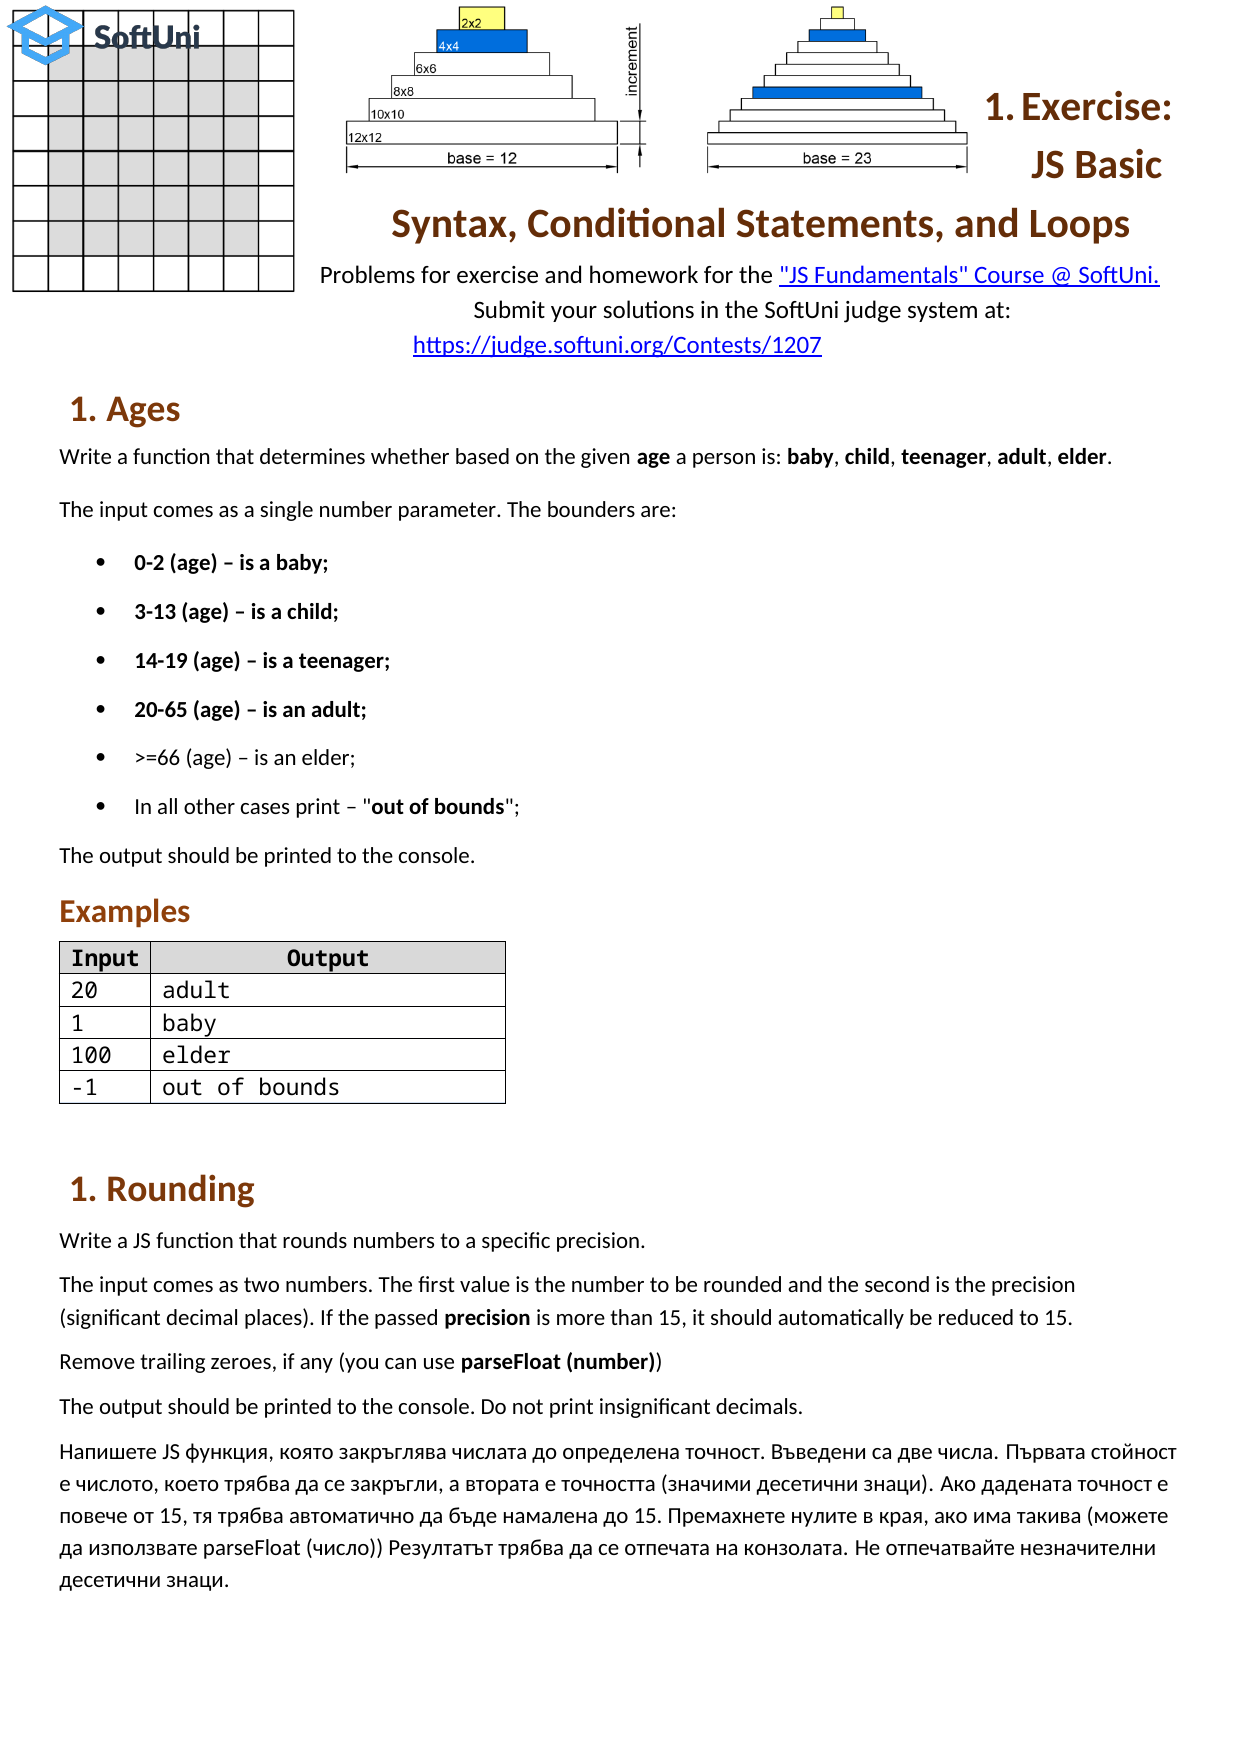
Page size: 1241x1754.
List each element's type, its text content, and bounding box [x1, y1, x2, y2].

text Remove trailing zeroes, if any (you can use parseFloat (number)) [59, 1347, 1181, 1376]
list >=66 (age) – is an elder; [97, 743, 1181, 772]
subtitle Examples [59, 890, 1181, 931]
text Problems for exercise and homework for the "JS Fundamentals" Course @ SoftUni. Submit your solutions in the SoftUni judge system at: https://judge.softuni.org/Contests/1207 [59, 259, 1181, 360]
list 14-19 (age) – is a teenager; [97, 646, 1181, 674]
table_cell 20 [60, 974, 150, 1006]
list 20-65 (age) – is an adult; [97, 695, 1181, 723]
text The input comes as a single number parameter. The bounders are: [59, 495, 1181, 523]
table_header Input [60, 942, 150, 973]
subtitle Rounding [68, 1165, 1181, 1211]
table_cell -1 [60, 1071, 150, 1102]
text Write a JS function that rounds numbers to a specific precision. [59, 1226, 1181, 1254]
text Write a function that determines whether based on the given age a person is: baby, child, teenager, adult, elder. [59, 442, 1181, 470]
table_cell out of bounds [151, 1071, 505, 1102]
table_cell baby [151, 1007, 505, 1038]
text The input comes as two numbers. The first value is the number to be rounded and the second is the precision (significant decimal places). If the passed precision is more than 15, it should automatically be reduced to 15. [59, 1271, 1181, 1331]
table_cell elder [151, 1039, 505, 1070]
list 0-2 (age) – is a baby; [97, 548, 1181, 576]
table_cell adult [151, 974, 505, 1006]
picture [0, 0, 975, 301]
text Напишете JS функция, която закръглява числата до определена точност. Въведени са две числа. Първата стойност е числото, което трябва да се закръгли, а втората е точността (значими десетични знаци). Ако дадената точност е повече от 15, тя трябва автоматично да бъде намалена до 15. Премахнете нулите в края, ако има такива (можете да използвате parseFloat (число)) Резултатът трябва да се отпечата на конзолата. Не отпечатвайте незначителни десетични знаци. [59, 1437, 1181, 1594]
subtitle Exercise: JS Basic Syntax, Conditional Statements, and Loops [304, 80, 1181, 248]
subtitle Ages [68, 385, 1181, 431]
text The output should be printed to the console. Do not print insignificant decimals. [59, 1392, 1181, 1420]
text The output should be printed to the console. [59, 841, 1181, 869]
table_cell 100 [60, 1039, 150, 1070]
list In all other cases print – "out of bounds"; [97, 792, 1181, 820]
list 3-13 (age) – is a child; [97, 597, 1181, 625]
table_cell 1 [60, 1007, 150, 1038]
table_header Output [151, 942, 505, 973]
